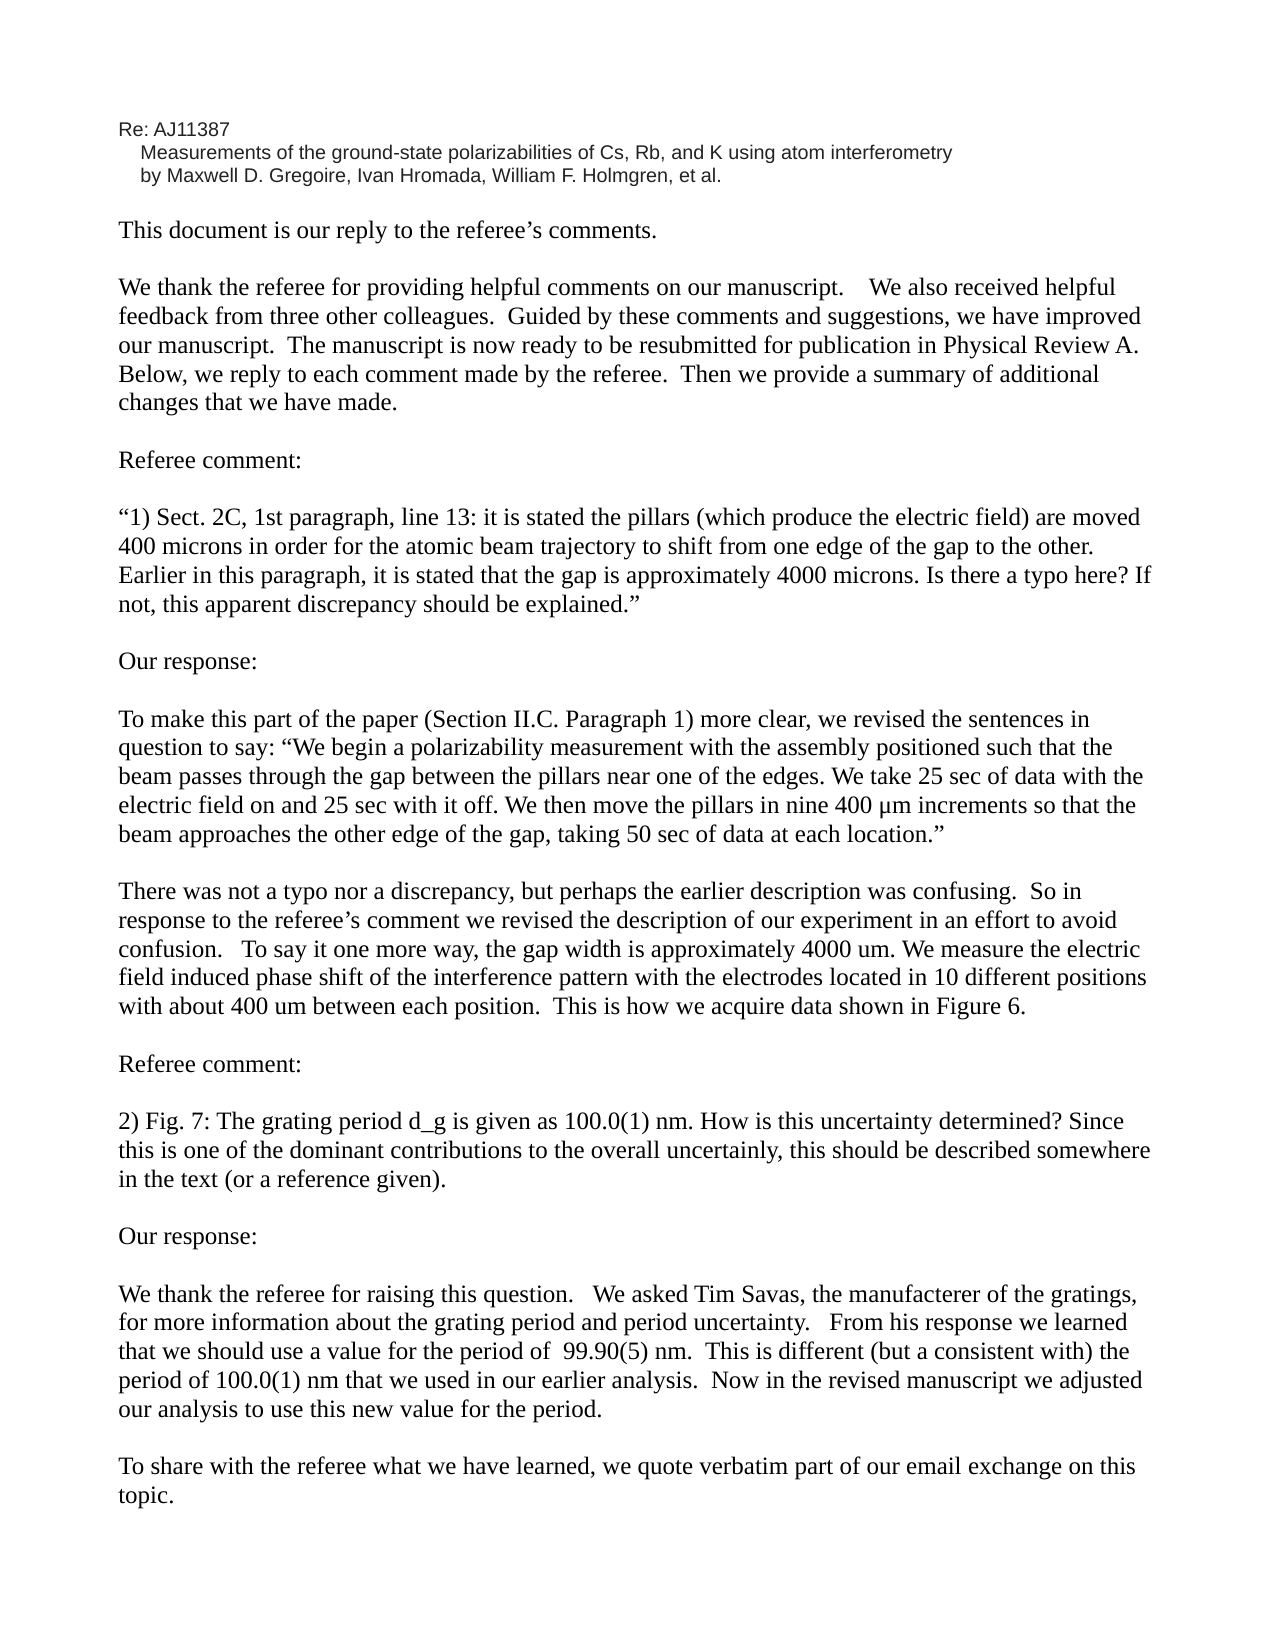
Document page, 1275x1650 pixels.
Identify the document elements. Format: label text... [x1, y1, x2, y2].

text 2) Fig. 7: The grating period d_g is given as 100.0(1) nm. How is this uncertainty determined? Since this is one of the dominant contributions to the overall uncertainly, this should be described somewhere in the text (or a reference given). [118, 1106, 1157, 1192]
text “1) Sect. 2C, 1st paragraph, line 13: it is stated the pillars (which produce the electric field) are moved 400 microns in order for the atomic beam trajectory to shift from one edge of the gap to the other. Earlier in this paragraph, it is stated that the gap is approximately 4000 microns. Is there a typo here? If not, this apparent discrepancy should be explained.” [118, 502, 1157, 617]
text To make this part of the paper (Section II.C. Paragraph 1) more clear, we revised the sentences in question to say: “We begin a polarizability measurement with the assembly positioned such that the beam passes through the gap between the pillars near one of the edges. We take 25 sec of data with the electric field on and 25 sec with it off. We then move the pillars in nine 400 μm increments so that the beam approaches the other edge of the gap, taking 50 sec of data at each location.” [118, 704, 1157, 847]
text To share with the referee what we have learned, we quote verbatim part of our email exchange on this topic. [118, 1451, 1157, 1509]
text Referee comment: [118, 1049, 1157, 1077]
text Re: AJ11387 Measurements of the ground-state polarizabilities of Cs, Rb, and K using atom interferometry by Maxwell D. Gregoire, Ivan Hromada, William F. Holmgren, et al. [118, 118, 1157, 186]
text Our response: [118, 1221, 1157, 1250]
text We thank the referee for raising this question. We asked Tim Savas, the manufacterer of the gratings, for more information about the grating period and period uncertainty. From his response we learned that we should use a value for the period of 99.90(5) nm. This is different (but a consistent with) the period of 100.0(1) nm that we used in our earlier analysis. Now in the revised manuscript we adjusted our analysis to use this new value for the period. [118, 1279, 1157, 1422]
text We thank the referee for providing helpful comments on our manuscript. We also received helpful feedback from three other colleagues. Guided by these comments and suggestions, we have improved our manuscript. The manuscript is now ready to be resubmitted for publication in Physical Review A. Below, we reply to each comment made by the referee. Then we provide a summary of additional changes that we have made. [118, 272, 1157, 416]
text Referee comment: [118, 445, 1157, 474]
text This document is our reply to the referee’s comments. [118, 215, 1157, 244]
text There was not a typo nor a discrepancy, but perhaps the earlier description was confusing. So in response to the referee’s comment we revised the description of our experiment in an effort to avoid confusion. To say it one more way, the gap width is approximately 4000 um. We measure the electric field induced phase shift of the interference pattern with the electrodes located in 10 different positions with about 400 um between each position. This is how we acquire data shown in Figure 6. [118, 876, 1157, 1020]
text Our response: [118, 646, 1157, 675]
